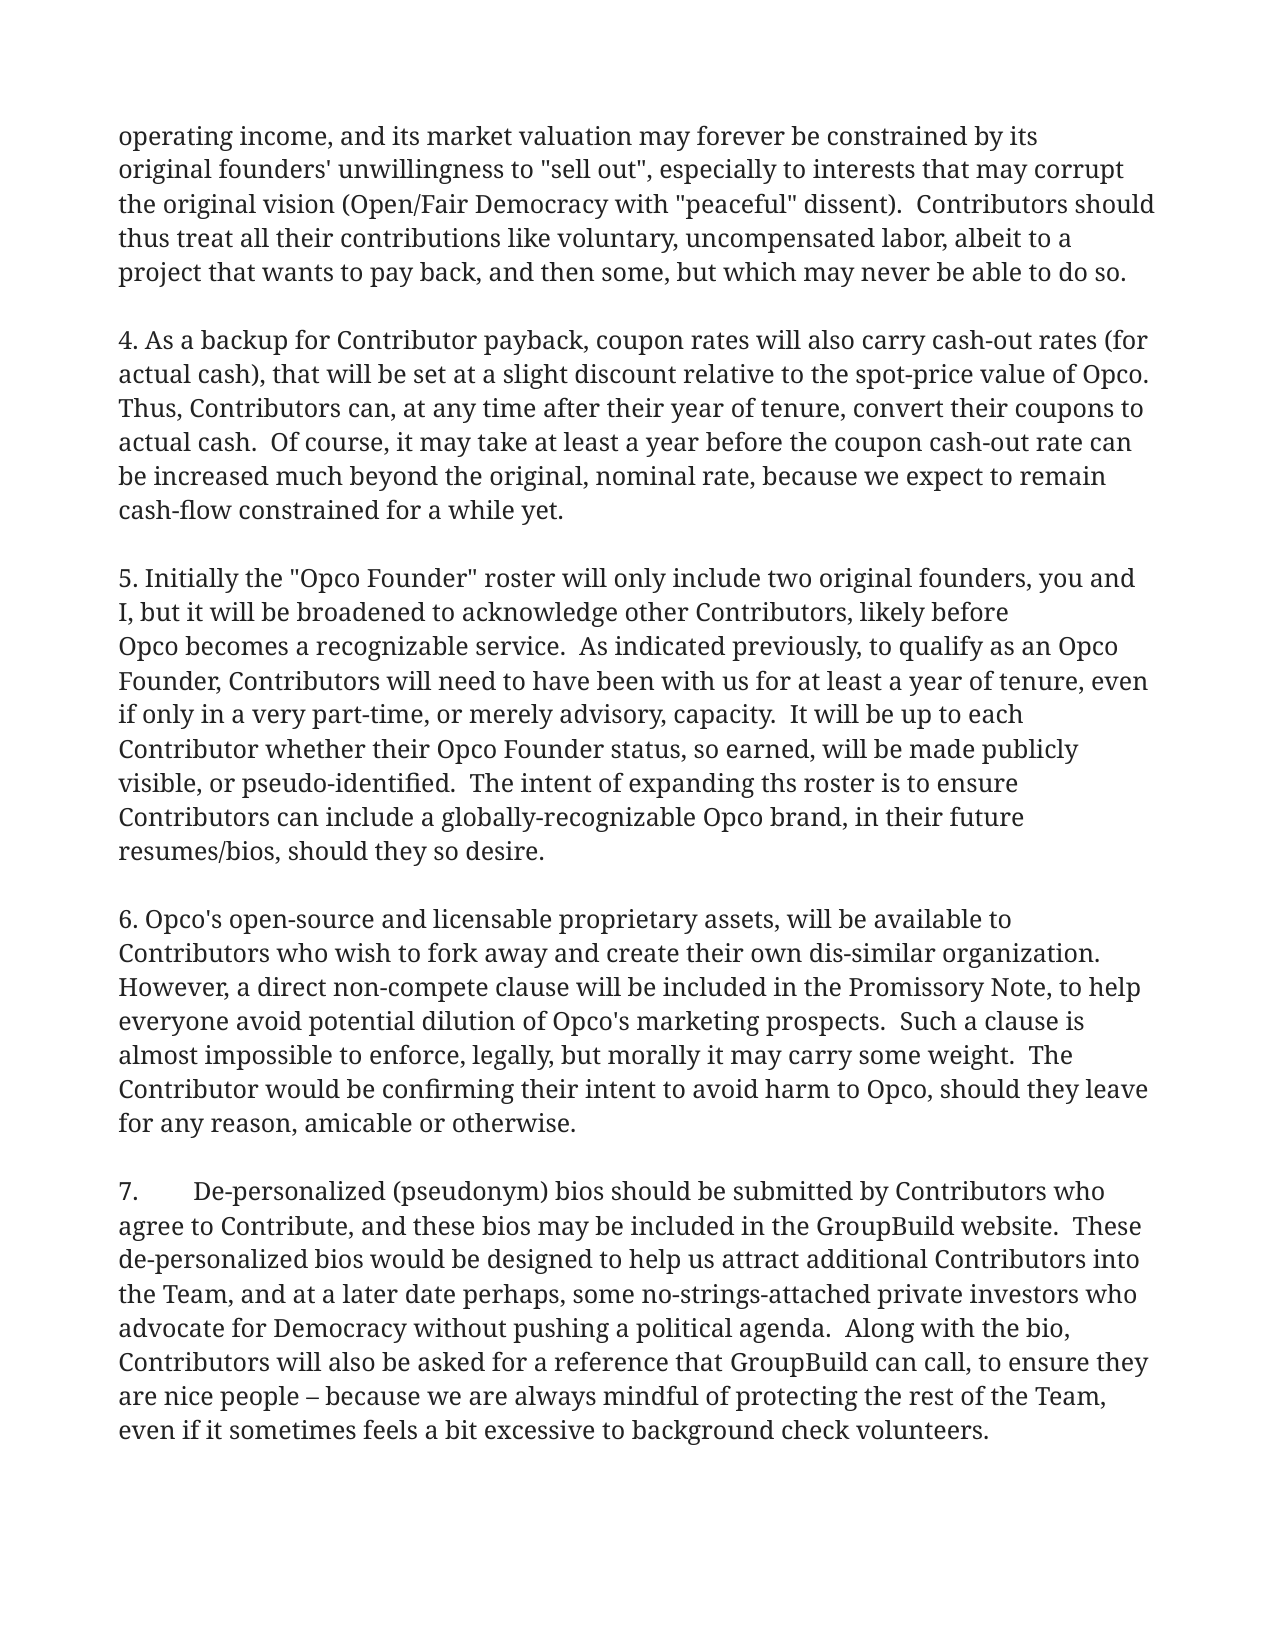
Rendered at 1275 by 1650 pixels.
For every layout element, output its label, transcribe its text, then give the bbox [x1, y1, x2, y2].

text operating income, and its market valuation may forever be constrained by its original founders' unwillingness to "sell out", especially to interests that may corrupt the original vision (Open/Fair Democracy with "peaceful" dissent). Contributors should thus treat all their contributions like voluntary, uncompensated labor, albeit to a project that wants to pay back, and then some, but which may never be able to do so. [118, 118, 1157, 288]
list De-personalized (pseudonym) bios should be submitted by Contributors who agree to Contribute, and these bios may be included in the GroupBuild website. These de-personalized bios would be designed to help us attract additional Contributors into the Team, and at a later date perhaps, some no-strings-attached private investors who advocate for Democracy without pushing a political agenda. Along with the bio, Contributors will also be asked for a reference that GroupBuild can call, to ensure they are nice people – because we are always mindful of protecting the rest of the Team, even if it sometimes feels a bit excessive to background check volunteers. [118, 1174, 1157, 1447]
text 6. Opco's open-source and licensable proprietary assets, will be available to Contributors who wish to fork away and create their own dis-similar organization. However, a direct non-compete clause will be included in the Promissory Note, to help everyone avoid potential dilution of Opco's marketing prospects. Such a clause is almost impossible to enforce, legally, but morally it may carry some weight. The Contributor would be confirming their intent to avoid harm to Opco, should they leave for any reason, amicable or otherwise. [118, 902, 1157, 1140]
text 5. Initially the "Opco Founder" roster will only include two original founders, you and I, but it will be broadened to acknowledge other Contributors, likely before Opco becomes a recognizable service. As indicated previously, to qualify as an Opco Founder, Contributors will need to have been with us for at least a year of tenure, even if only in a very part-time, or merely advisory, capacity. It will be up to each Contributor whether their Opco Founder status, so earned, will be made publicly visible, or pseudo-identified. The intent of expanding ths roster is to ensure Contributors can include a globally-recognizable Opco brand, in their future resumes/bios, should they so desire. [118, 561, 1157, 867]
text 4. As a backup for Contributor payback, coupon rates will also carry cash-out rates (for actual cash), that will be set at a slight discount relative to the spot-price value of Opco. Thus, Contributors can, at any time after their year of tenure, convert their coupons to actual cash. Of course, it may take at least a year before the coupon cash-out rate can be increased much beyond the original, nominal rate, because we expect to remain cash-flow constrained for a while yet. [118, 322, 1157, 527]
